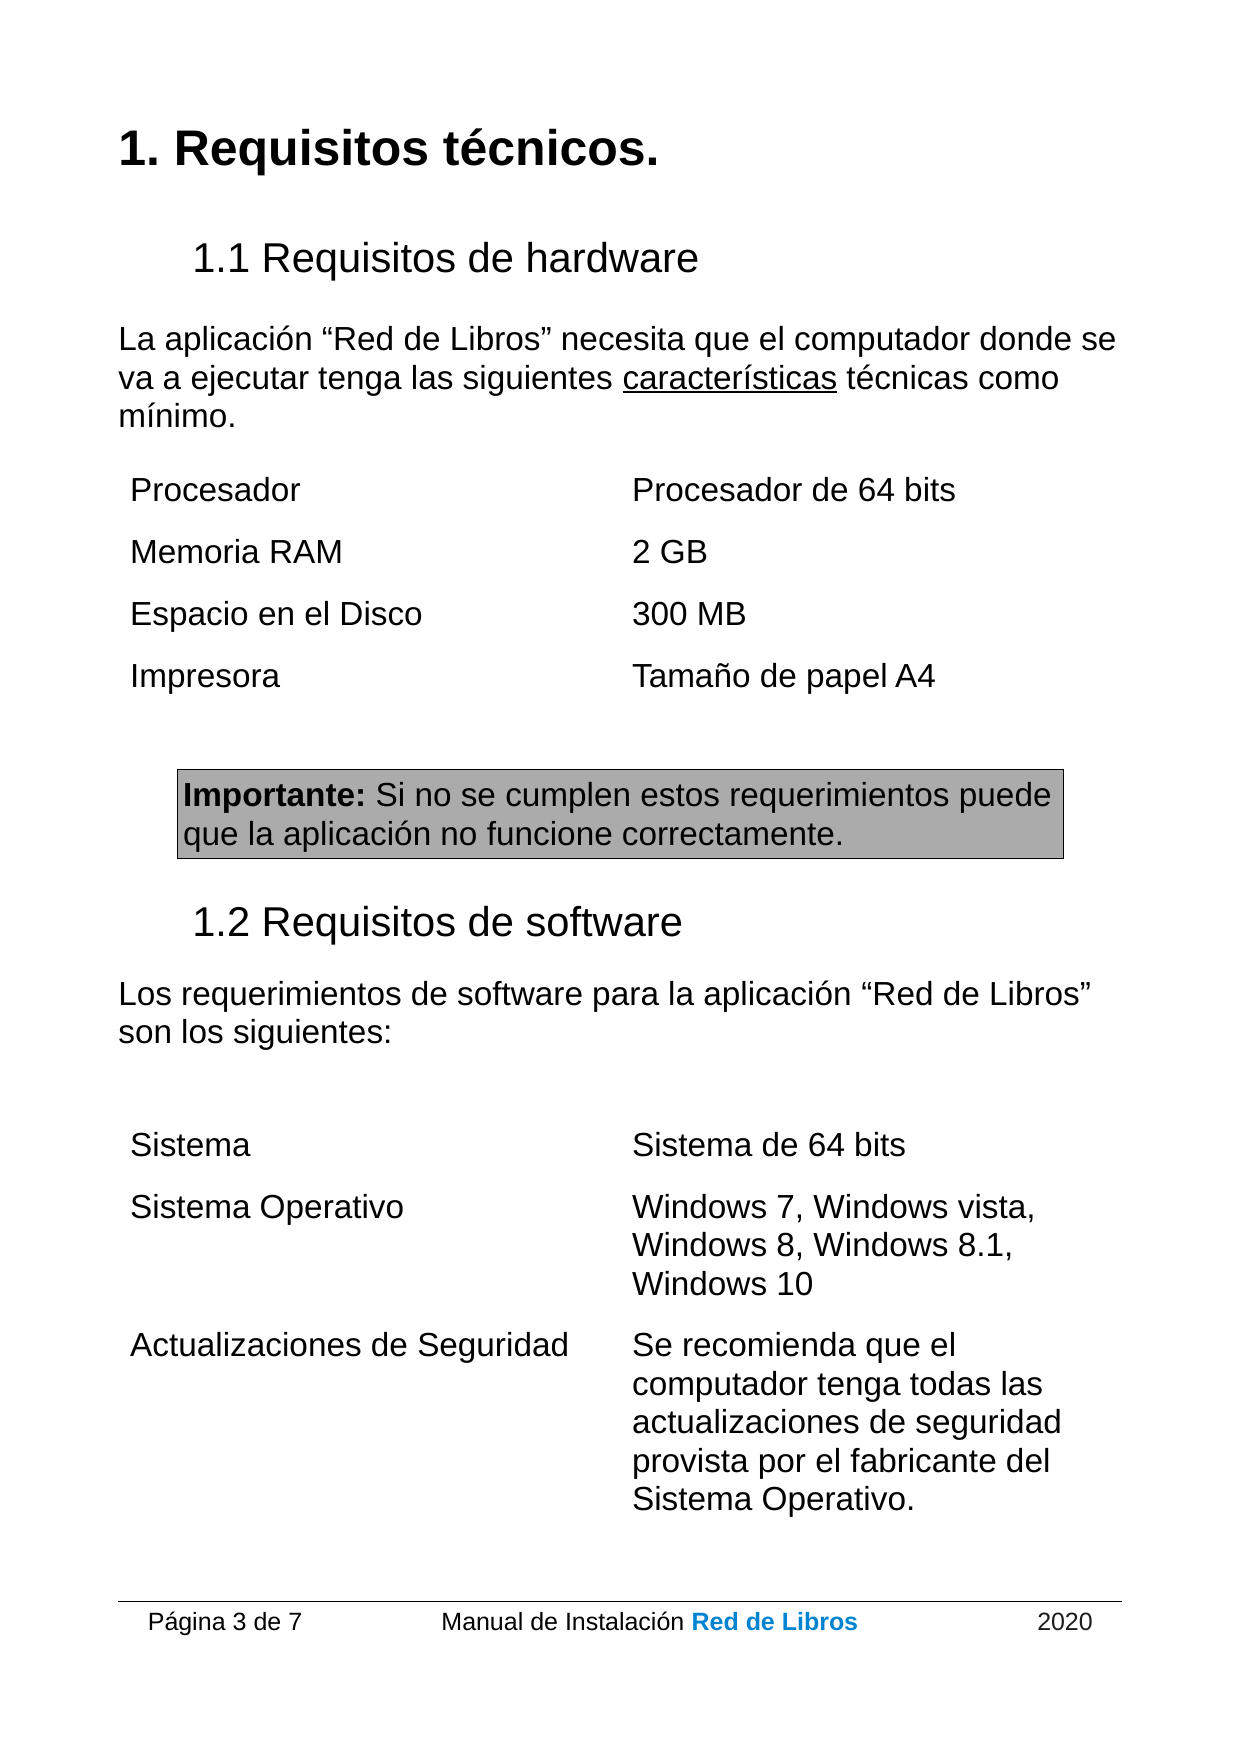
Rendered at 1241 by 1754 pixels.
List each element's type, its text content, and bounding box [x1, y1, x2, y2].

table_cell Tamaño de papel A4 [620, 644, 1122, 706]
table_cell Sistema Operativo [118, 1175, 620, 1314]
table_header Sistema de 64 bits [620, 1113, 1122, 1175]
text 1.1 Requisitos de hardware [118, 233, 1122, 281]
text 1.2 Requisitos de software [118, 897, 1122, 945]
table_cell 300 MB [620, 583, 1122, 644]
table_header Procesador de 64 bits [620, 459, 1122, 520]
table_cell Impresora [118, 644, 620, 706]
text 1. Requisitos técnicos. [118, 118, 1122, 176]
table_cell 2 GB [620, 520, 1122, 582]
table_cell Espacio en el Disco [118, 583, 620, 644]
table_cell Se recomienda que el computador tenga todas las actualizaciones de seguridad provista por el fabricante del Sistema Operativo. [620, 1314, 1122, 1529]
table_header Procesador [118, 459, 620, 520]
table_cell Actualizaciones de Seguridad [118, 1314, 620, 1529]
text La aplicación “Red de Libros” necesita que el computador donde se va a ejecutar tenga las siguientes características técnicas como mínimo. [118, 319, 1122, 435]
table_cell Windows 7, Windows vista, Windows 8, Windows 8.1, Windows 10 [620, 1175, 1122, 1314]
table_cell Memoria RAM [118, 520, 620, 582]
text Los requerimientos de software para la aplicación “Red de Libros” son los siguientes: [118, 974, 1122, 1051]
table_header Sistema [118, 1113, 620, 1175]
table_header Importante: Si no se cumplen estos requerimientos puede que la aplicación no funcione correctamente. [178, 770, 1063, 858]
